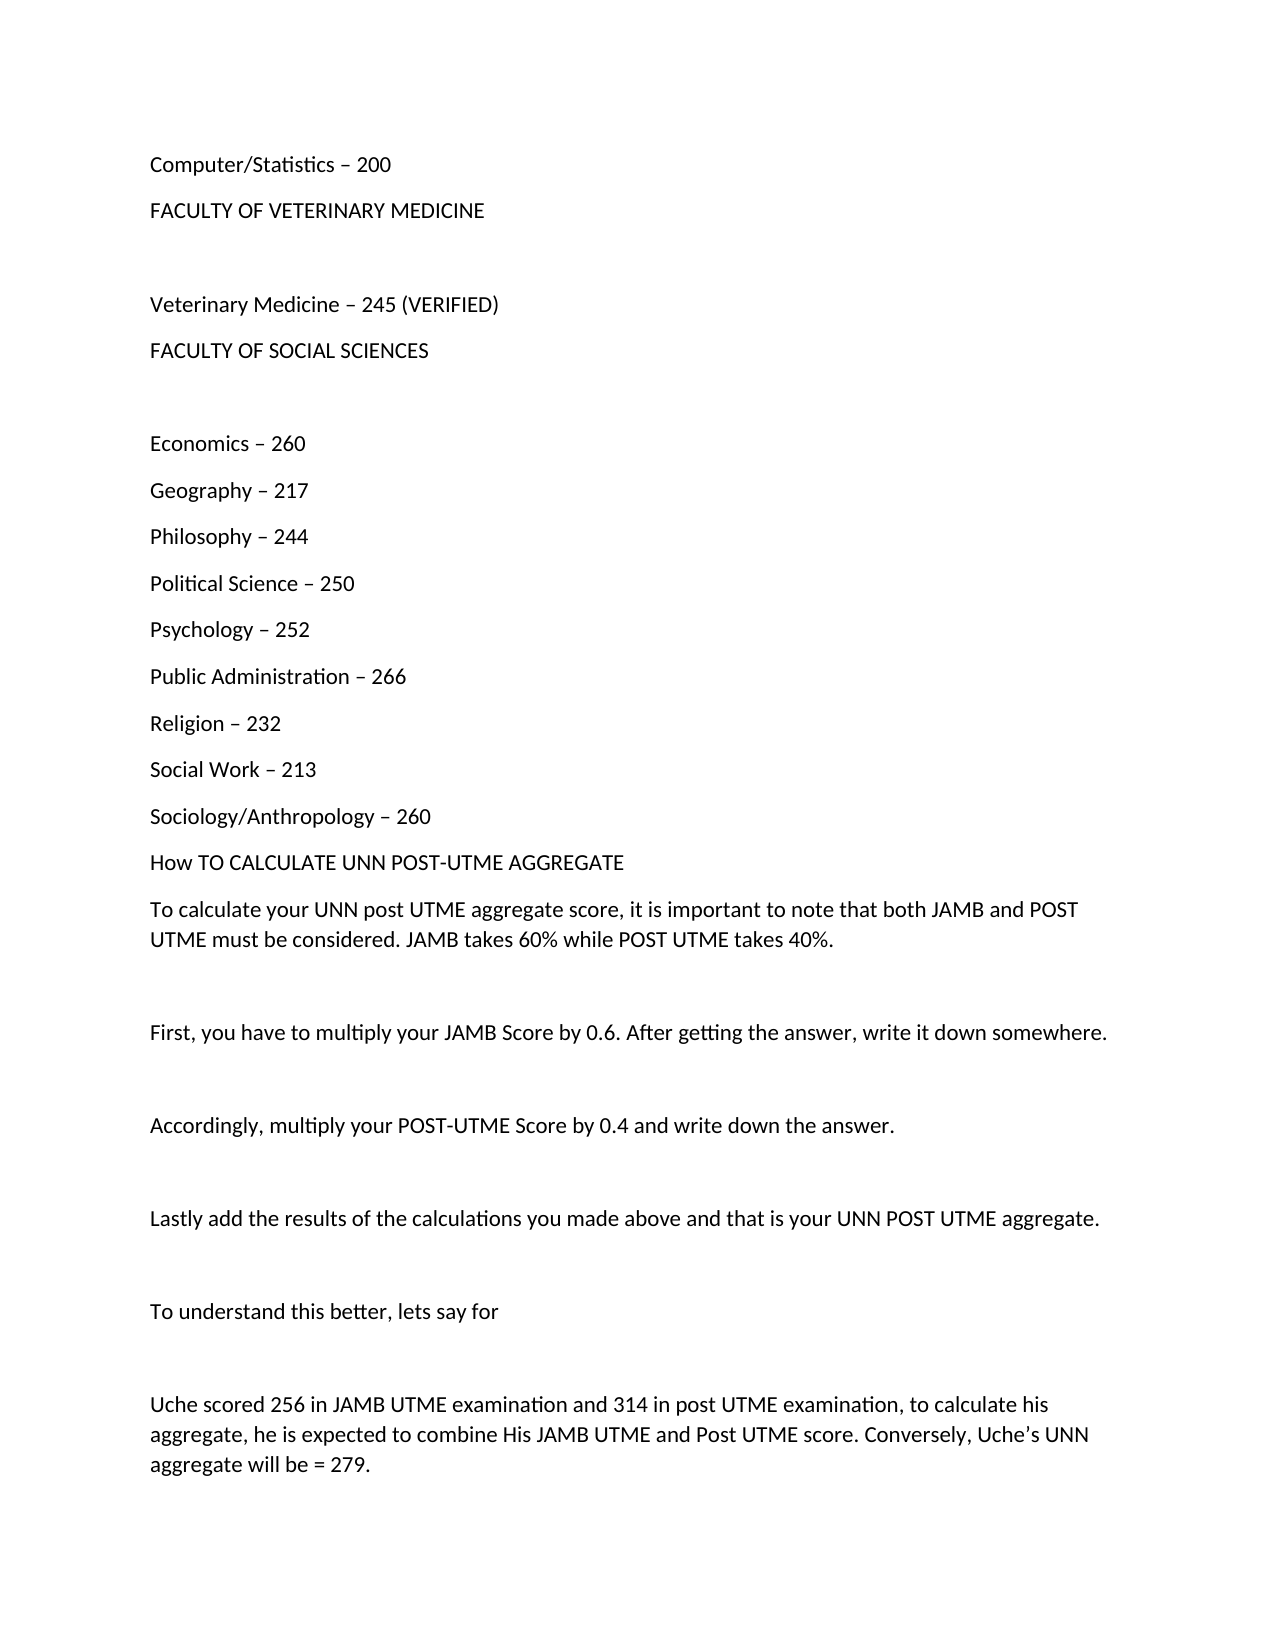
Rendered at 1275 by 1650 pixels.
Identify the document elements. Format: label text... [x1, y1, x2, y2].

text Economics – 260 [150, 429, 1125, 457]
text Philosophy – 244 [150, 522, 1125, 551]
text FACULTY OF VETERINARY MEDICINE [150, 197, 1125, 224]
text Social Work – 213 [150, 755, 1125, 783]
text Lastly add the results of the calculations you made above and that is your UNN POST UTME aggregate. [150, 1204, 1125, 1232]
text Accordingly, multiply your POST-UTME Score by 0.4 and write down the answer. [150, 1111, 1125, 1139]
text Public Administration – 266 [150, 662, 1125, 690]
text How TO CALCULATE UNN POST-UTME AGGREGATE [150, 848, 1125, 876]
text FACULTY OF SOCIAL SCIENCES [150, 336, 1125, 364]
text Psychology – 252 [150, 616, 1125, 644]
text Uche scored 256 in JAMB UTME examination and 314 in post UTME examination, to calculate his aggregate, he is expected to combine His JAMB UTME and Post UTME score. Conversely, Uche’s UNN aggregate will be = 279. [150, 1391, 1125, 1478]
text Political Science – 250 [150, 569, 1125, 597]
text Computer/Statistics – 200 [150, 150, 1125, 178]
text To calculate your UNN post UTME aggregate score, it is important to note that both JAMB and POST UTME must be considered. JAMB takes 60% while POST UTME takes 40%. [150, 895, 1125, 953]
text Religion – 232 [150, 709, 1125, 737]
text Geography – 217 [150, 476, 1125, 504]
text Sociology/Anthropology – 260 [150, 802, 1125, 830]
text First, you have to multiply your JAMB Score by 0.6. After getting the answer, write it down somewhere. [150, 1018, 1125, 1046]
text Veterinary Medicine – 245 (VERIFIED) [150, 290, 1125, 318]
text To understand this better, lets say for [150, 1297, 1125, 1325]
